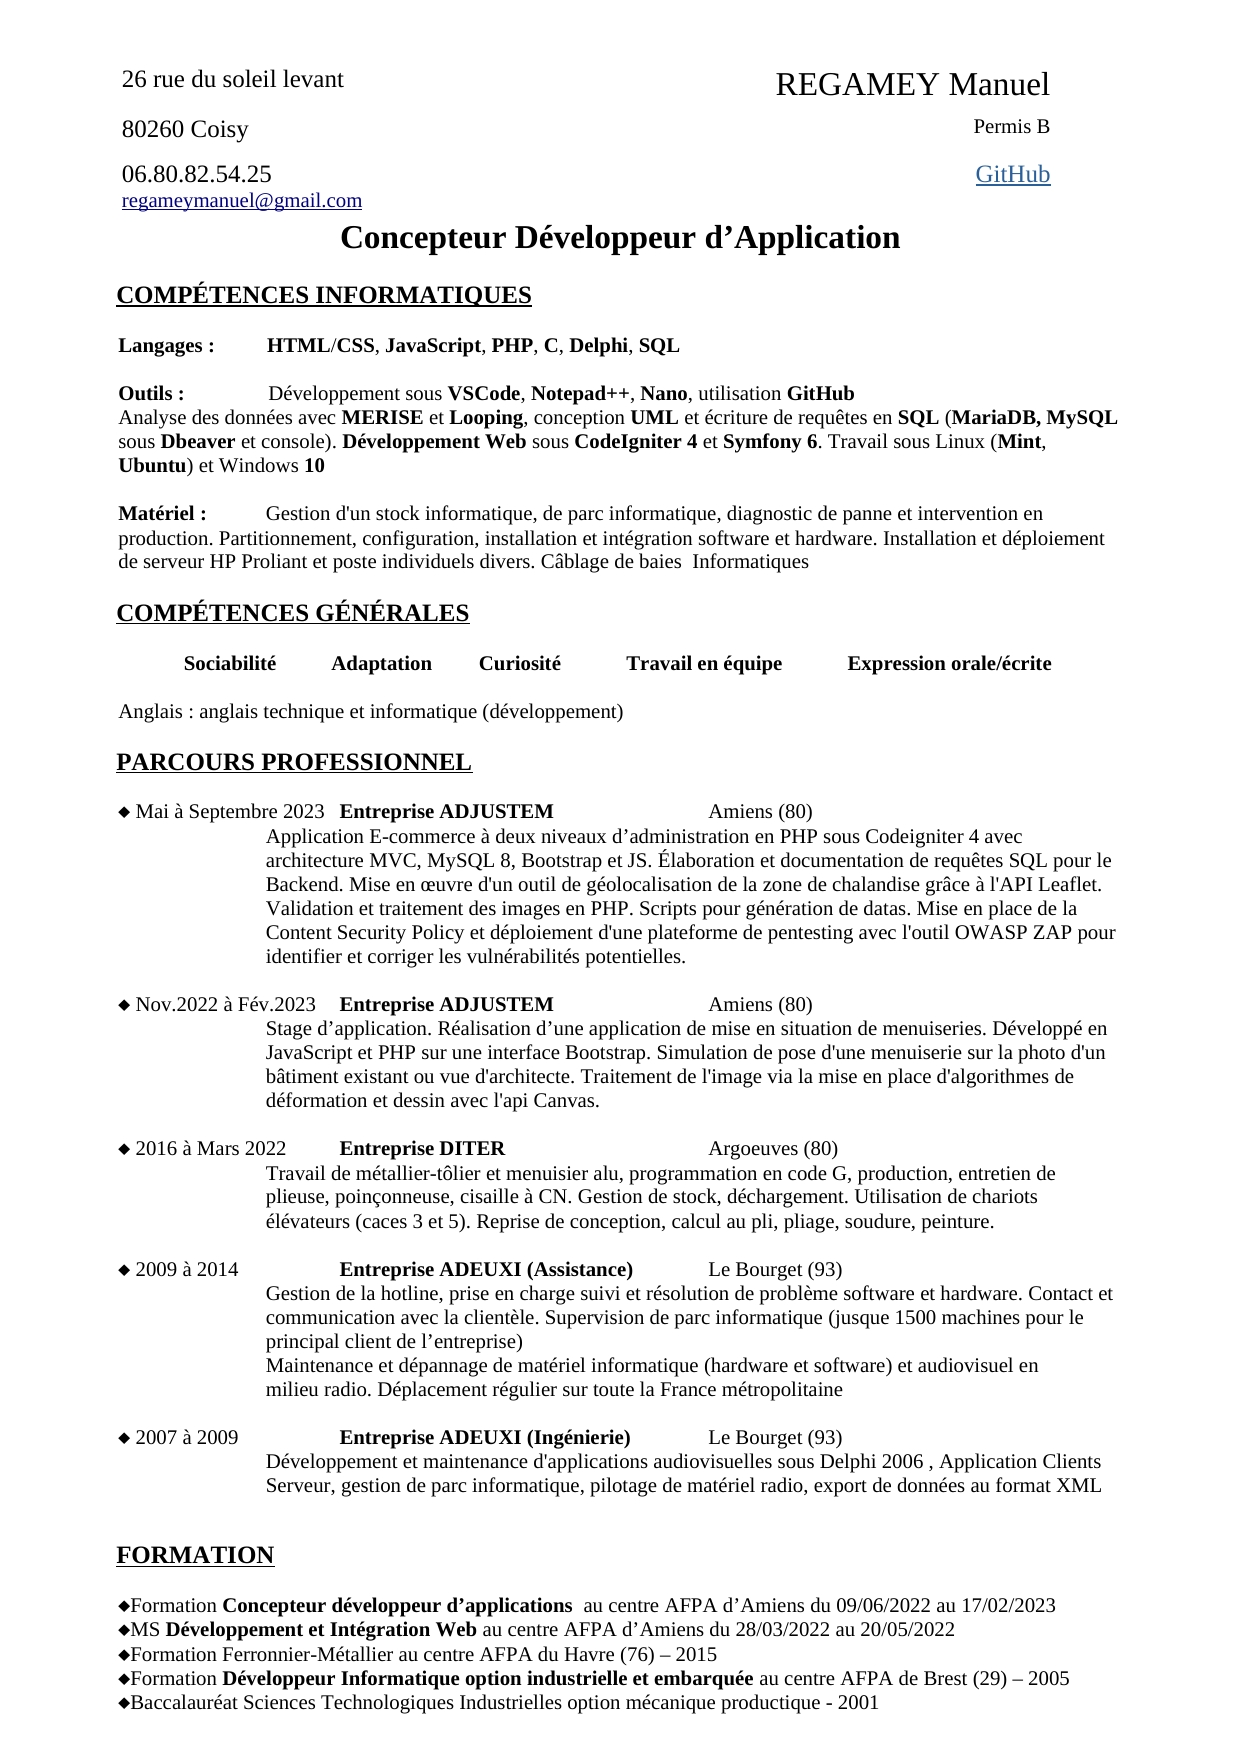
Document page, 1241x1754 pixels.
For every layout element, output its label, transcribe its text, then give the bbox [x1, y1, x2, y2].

table_header [1056, 58, 1063, 218]
table_header COMPÉTENCES INFORMATIQUES [109, 280, 1072, 309]
text MS Développement et Intégration Web au centre AFPA d’Amiens du 28/03/2022 au 20/05/2022 [118, 1617, 1122, 1641]
text Formation Concepteur développeur d’applications au centre AFPA d’Amiens du 09/06/2022 au 17/02/2023 [118, 1593, 1122, 1617]
text Application E-commerce à deux niveaux d’administration en PHP sous Codeigniter 4 avec architecture MVC, MySQL 8, Bootstrap et JS. Élaboration et documentation de requêtes SQL pour le Backend. Mise en œuvre d'un outil de géolocalisation de la zone de chalandise grâce à l'API Leaflet. Validation et traitement des images en PHP. Scripts pour génération de datas. Mise en place de la Content Security Policy et déploiement d'une plateforme de pentesting avec l'outil OWASP ZAP pour identifier et corriger les vulnérabilités potentielles. [118, 823, 1122, 968]
table_cell GitHub [494, 154, 1056, 218]
table_cell 80260 Coisy [116, 108, 494, 153]
text Sociabilité Adaptation Curiosité Travail en équipe Expression orale/écrite [118, 650, 1122, 674]
table_header COMPÉTENCES GÉNÉRALES [109, 598, 1072, 626]
text  2016 à Mars 2022 Entreprise DITER Argoeuves (80) [118, 1136, 1122, 1160]
text Outils : Développement sous VSCode, Notepad++, Nano, utilisation GitHub [118, 381, 1122, 405]
text  Mai à Septembre 2023 Entreprise ADJUSTEM Amiens (80) [118, 799, 1122, 823]
table_cell Permis B [494, 108, 1056, 153]
table_header REGAMEY Manuel [494, 58, 1056, 108]
text Travail de métallier-tôlier et menuisier alu, programmation en code G, production, entretien de plieuse, poinçonneuse, cisaille à CN. Gestion de stock, déchargement. Utilisation de chariots élévateurs (caces 3 et 5). Reprise de conception, calcul au pli, pliage, soudure, peinture. [118, 1160, 1122, 1233]
table_header PARCOURS PROFESSIONNEL [109, 747, 1072, 775]
table_header FORMATION [109, 1541, 1072, 1569]
table_cell 06.80.82.54.25 regameymanuel@gmail.com [116, 154, 494, 218]
table_header 26 rue du soleil levant [116, 58, 494, 108]
text  2009 à 2014 Entreprise ADEUXI (Assistance) Le Bourget (93) [118, 1257, 1122, 1281]
text Analyse des données avec MERISE et Looping, conception UML et écriture de requêtes en SQL (MariaDB, MySQL sous Dbeaver et console). Développement Web sous CodeIgniter 4 et Symfony 6. Travail sous Linux (Mint, Ubuntu) et Windows 10 [118, 405, 1122, 477]
text Maintenance et dépannage de matériel informatique (hardware et software) et audiovisuel en milieu radio. Déplacement régulier sur toute la France métropolitaine [118, 1353, 1122, 1401]
text Formation Développeur Informatique option industrielle et embarquée au centre AFPA de Brest (29) – 2005 [118, 1666, 1122, 1689]
text Formation Ferronnier-Métallier au centre AFPA du Havre (76) – 2015 [118, 1641, 1122, 1666]
text Anglais : anglais technique et informatique (développement) [118, 698, 1122, 723]
text Concepteur Développeur d’Application [118, 218, 1122, 256]
text  Nov.2022 à Fév.2023 Entreprise ADJUSTEM Amiens (80) [118, 992, 1122, 1016]
text Développement et maintenance d'applications audiovisuelles sous Delphi 2006 , Application Clients Serveur, gestion de parc informatique, pilotage de matériel radio, export de données au format XML [118, 1449, 1122, 1497]
text  2007 à 2009 Entreprise ADEUXI (Ingénierie) Le Bourget (93) [118, 1425, 1122, 1449]
text Baccalauréat Sciences Technologiques Industrielles option mécanique productique - 2001 [118, 1689, 1122, 1714]
text Matériel : Gestion d'un stock informatique, de parc informatique, diagnostic de panne et intervention en production. Partitionnement, configuration, installation et intégration software et hardware. Installation et déploiement de serveur HP Proliant et poste individuels divers. Câblage de baies Informatiques [118, 501, 1122, 573]
text Langages : HTML/CSS, JavaScript, PHP, C, Delphi, SQL [118, 333, 1122, 357]
text Stage d’application. Réalisation d’une application de mise en situation de menuiseries. Développé en JavaScript et PHP sur une interface Bootstrap. Simulation de pose d'une menuiserie sur la photo d'un bâtiment existant ou vue d'architecte. Traitement de l'image via la mise en place d'algorithmes de déformation et dessin avec l'api Canvas. [118, 1016, 1122, 1112]
text Gestion de la hotline, prise en charge suivi et résolution de problème software et hardware. Contact et communication avec la clientèle. Supervision de parc informatique (jusque 1500 machines pour le principal client de l’entreprise) [118, 1281, 1122, 1353]
